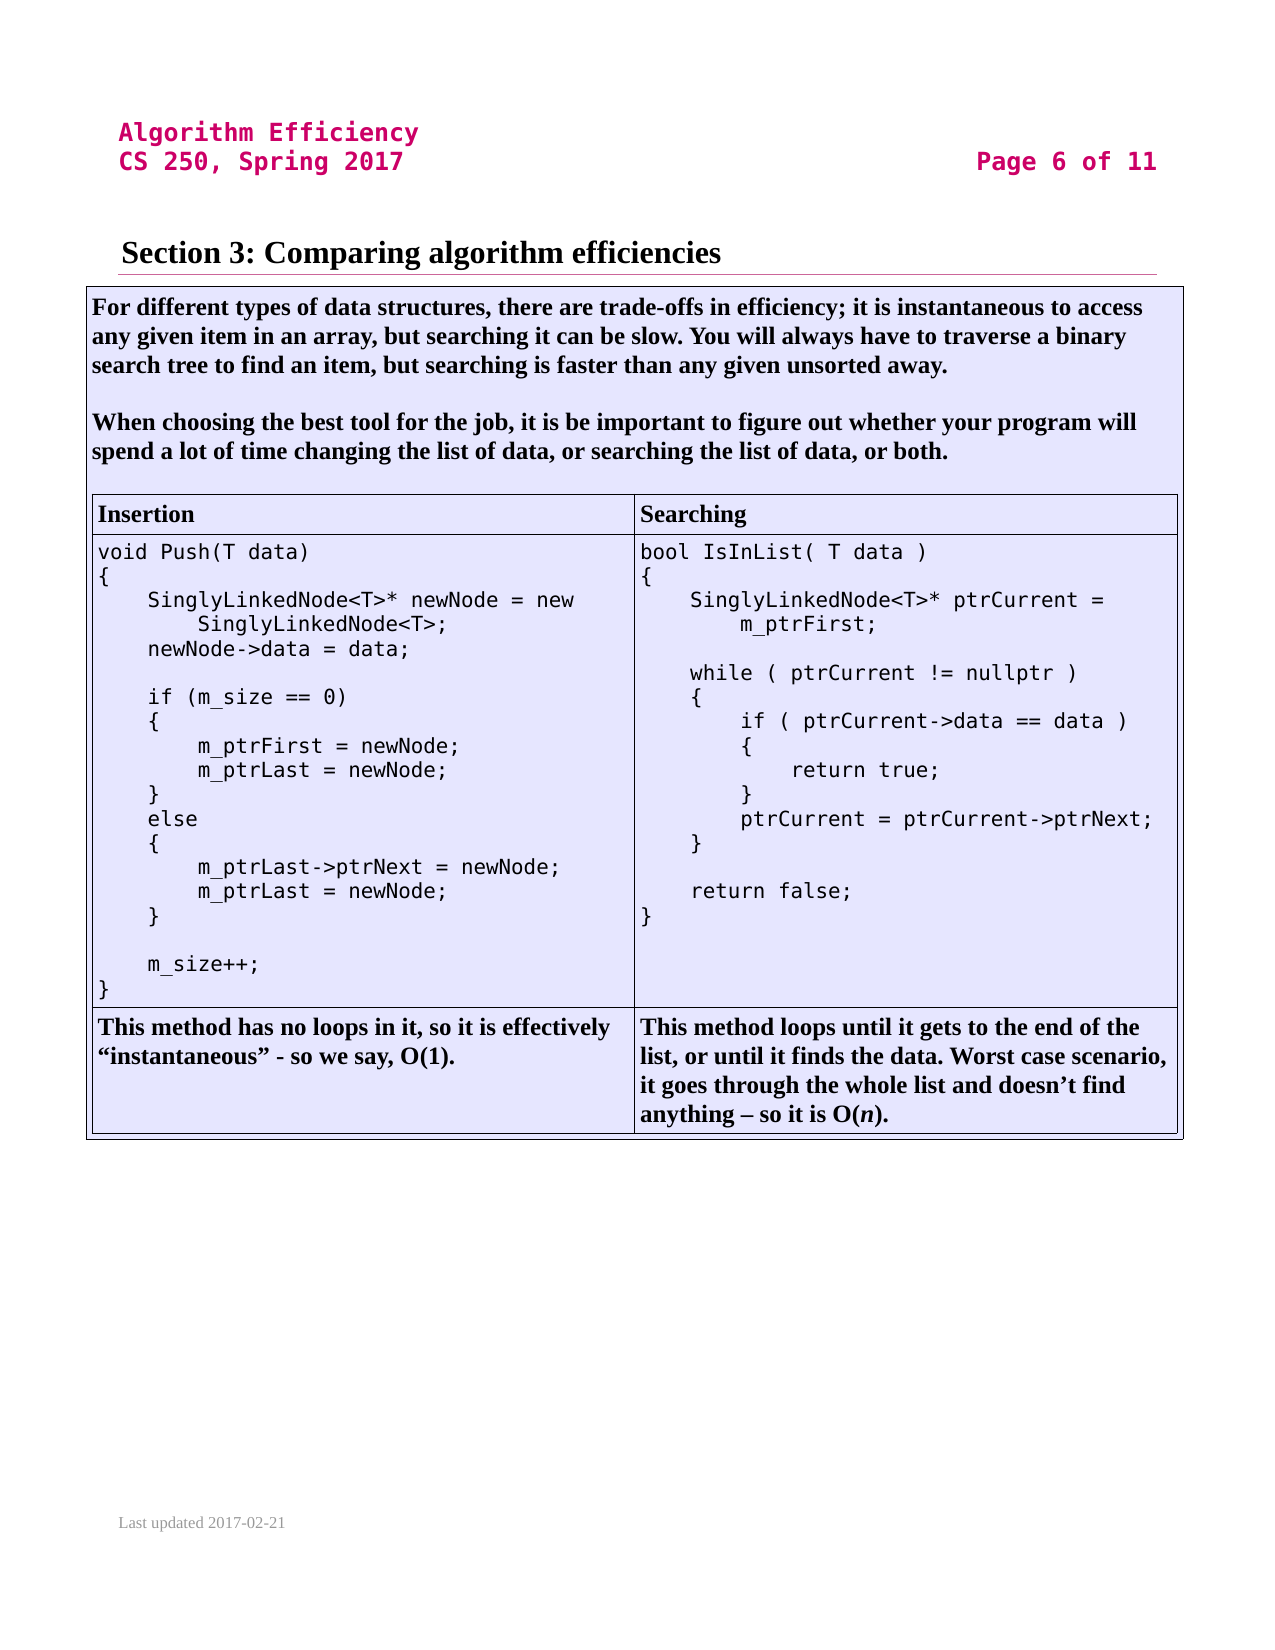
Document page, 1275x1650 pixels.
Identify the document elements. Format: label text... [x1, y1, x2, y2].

table_cell bool IsInList( T data ) { SinglyLinkedNode<T>* ptrCurrent = m_ptrFirst; while ( ptrCurrent != nullptr ) { if ( ptrCurrent->data == data ) { return true; } ptrCurrent = ptrCurrent->ptrNext; } return false; } [635, 535, 1177, 1007]
table_cell This method loops until it gets to the end of the list, or until it finds the data. Worst case scenario, it goes through the whole list and doesn’t find anything – so it is O(n). [635, 1008, 1177, 1133]
table_cell This method has no loops in it, so it is effectively “instantaneous” - so we say, O(1). [93, 1008, 634, 1133]
table_header For different types of data structures, there are trade-offs in efficiency; it is instantaneous to access any given item in an array, but searching it can be slow. You will always have to traverse a binary search tree to find an item, but searching is faster than any given unsorted away. When choosing the best tool for the job, it is be important to figure out whether your program will spend a lot of time changing the list of data, or searching the list of data, or both. [87, 287, 1183, 1139]
subtitle Section 3: Comparing algorithm efficiencies [118, 231, 1157, 274]
table_cell void Push(T data) { SinglyLinkedNode<T>* newNode = new SinglyLinkedNode<T>; newNode->data = data; if (m_size == 0) { m_ptrFirst = newNode; m_ptrLast = newNode; } else { m_ptrLast->ptrNext = newNode; m_ptrLast = newNode; } m_size++; } [93, 535, 634, 1007]
table_header Insertion [93, 495, 634, 534]
table_header Searching [635, 495, 1177, 534]
